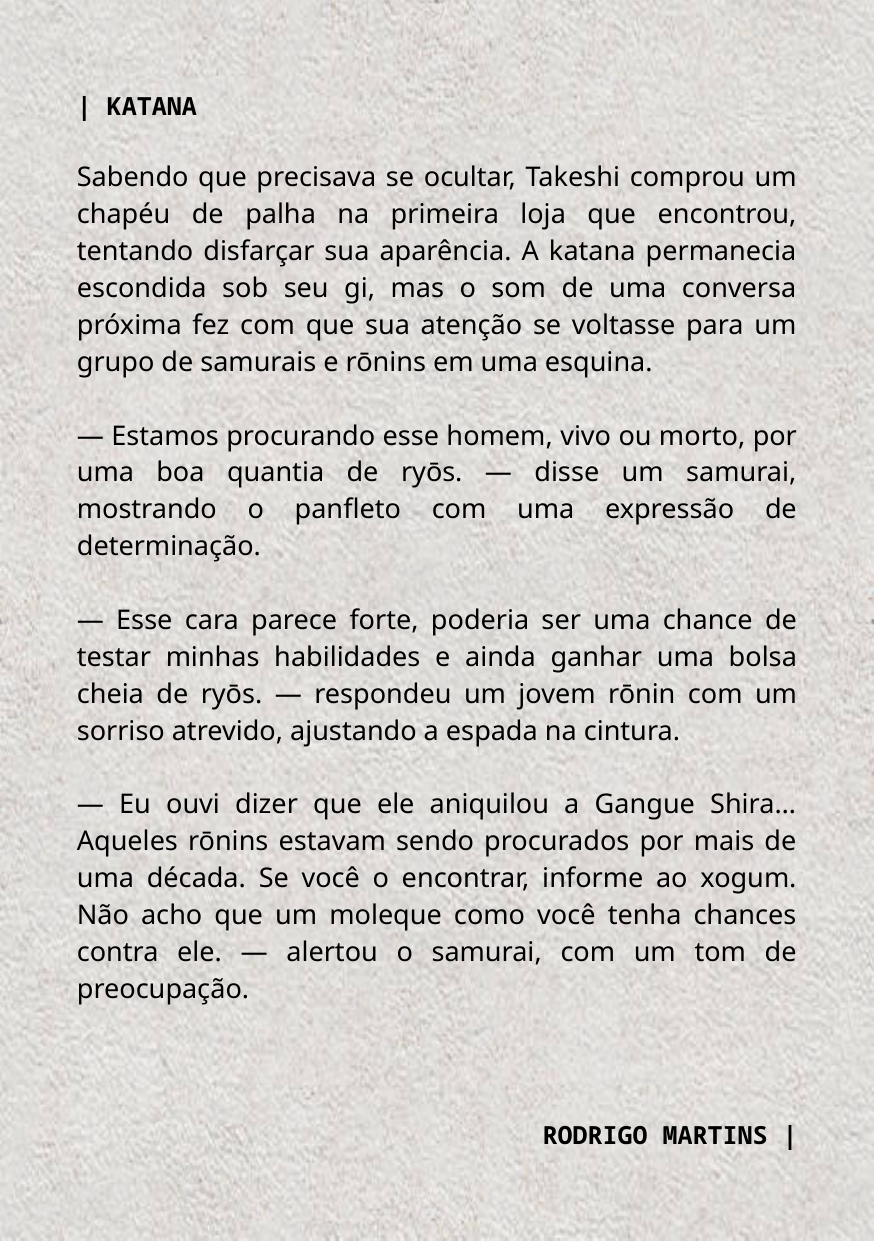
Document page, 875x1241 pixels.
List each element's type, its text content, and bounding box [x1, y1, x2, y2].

text Sabendo que precisava se ocultar, Takeshi comprou um chapéu de palha na primeira loja que encontrou, tentando disfarçar sua aparência. A katana permanecia escondida sob seu gi, mas o som de uma conversa próxima fez com que sua atenção se voltasse para um grupo de samurais e rōnins em uma esquina. [74, 155, 800, 379]
text — Estamos procurando esse homem, vivo ou morto, por uma boa quantia de ryōs. — disse um samurai, mostrando o panfleto com uma expressão de determinação. [74, 416, 800, 563]
text — Esse cara parece forte, poderia ser uma chance de testar minhas habilidades e ainda ganhar uma bolsa cheia de ryōs. — respondeu um jovem rōnin com um sorriso atrevido, ajustando a espada na cintura. [74, 600, 800, 748]
text — Eu ouvi dizer que ele aniquilou a Gangue Shira… Aqueles rōnins estavam sendo procurados por mais de uma década. Se você o encontrar, informe ao xogum. Não acho que um moleque como você tenha chances contra ele. — alertou o samurai, com um tom de preocupação. [74, 785, 800, 1006]
picture [0, 0, 874, 1241]
